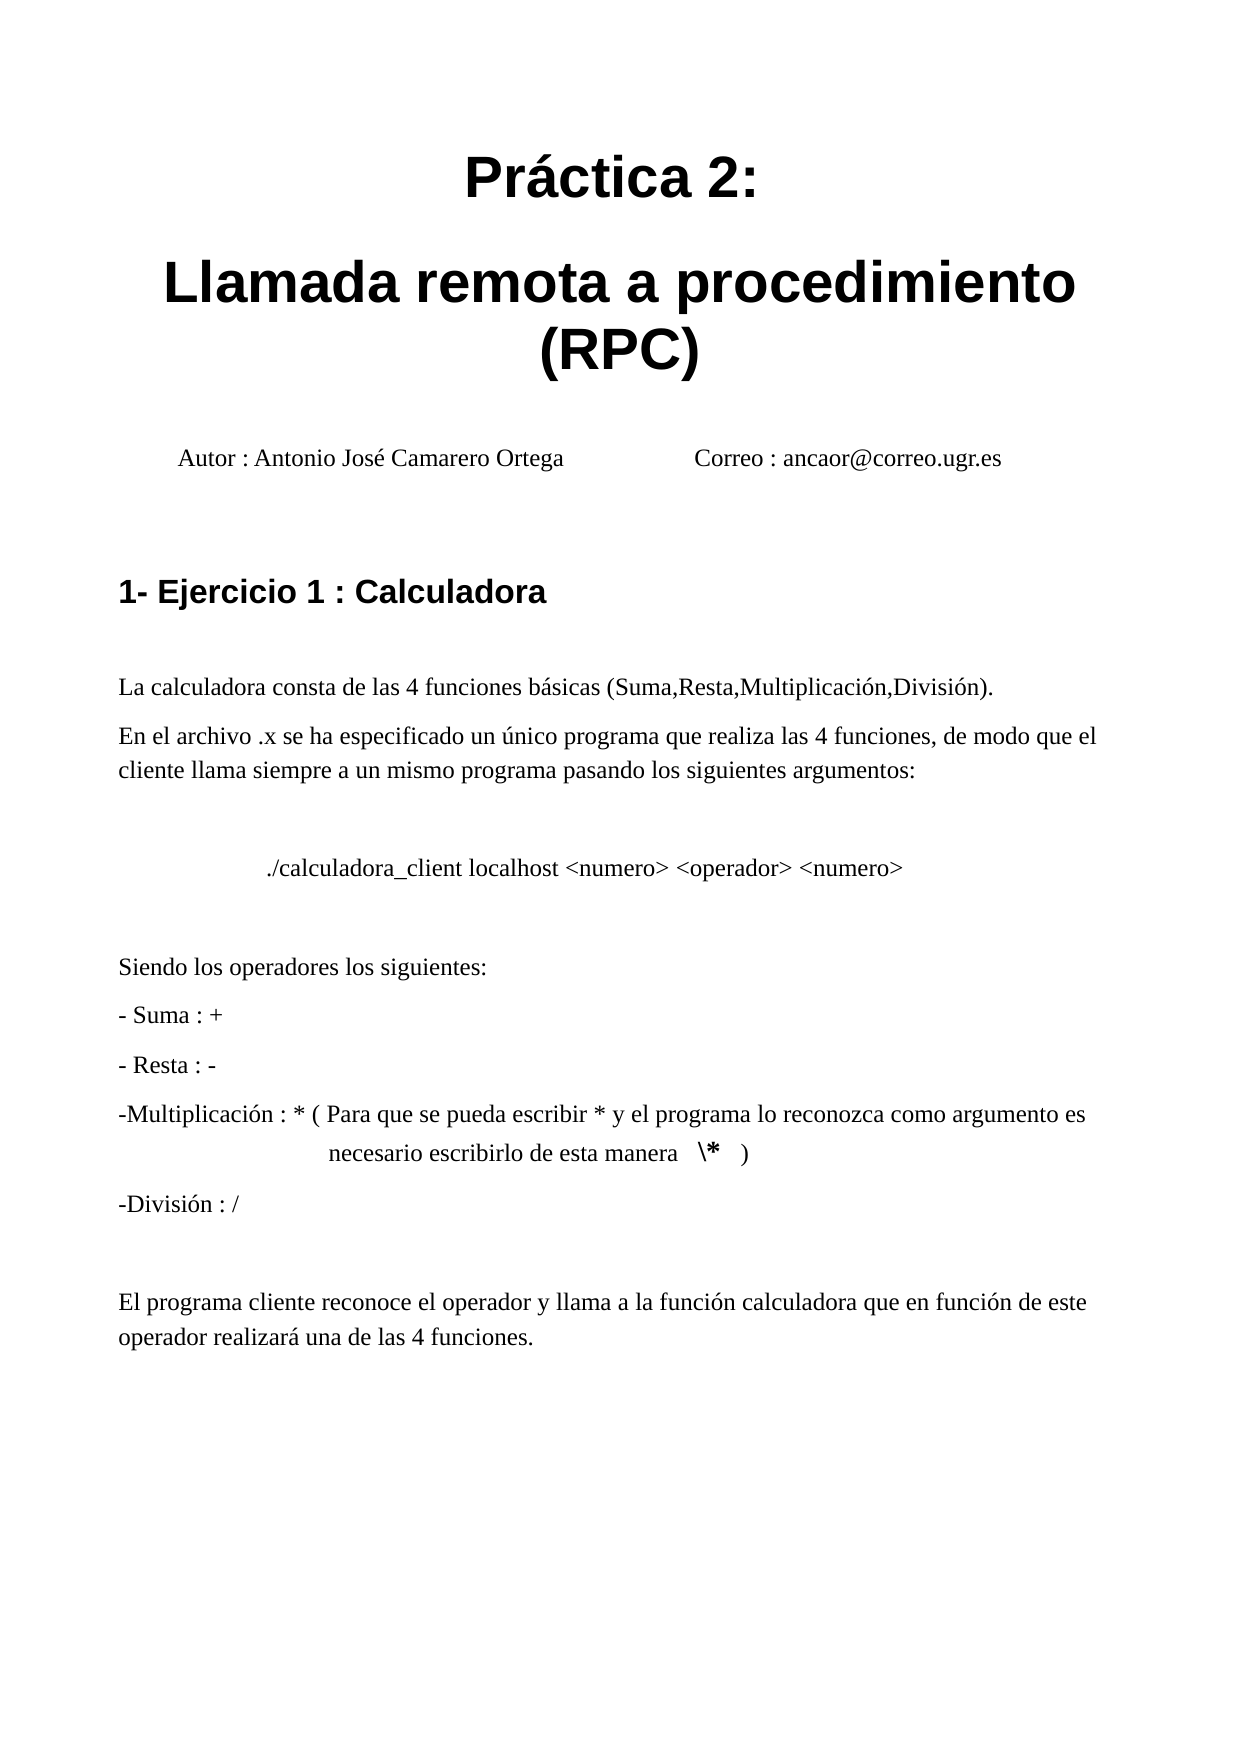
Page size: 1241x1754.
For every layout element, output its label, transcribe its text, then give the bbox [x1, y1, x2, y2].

text La calculadora consta de las 4 funciones básicas (Suma,Resta,Multiplicación,División). [118, 672, 1122, 701]
text El programa cliente reconoce el operador y llama a la función calculadora que en función de este operador realizará una de las 4 funciones. [118, 1287, 1122, 1350]
title Práctica 2: [118, 143, 1122, 210]
text - Suma : + [118, 1001, 1122, 1029]
text ./calculadora_client localhost <numero> <operador> <numero> [118, 853, 1122, 882]
text Autor : Antonio José Camarero Ortega Correo : ancaor@correo.ugr.es [177, 443, 1063, 472]
text Siendo los operadores los siguientes: [118, 952, 1122, 980]
title Llamada remota a procedimiento (RPC) [118, 248, 1122, 382]
text - Resta : - [118, 1050, 1122, 1078]
text -División : / [118, 1189, 1122, 1218]
text -Multiplicación : * ( Para que se pueda escribir * y el programa lo reconozca como argumento es necesario escribirlo de esta manera \* ) [118, 1099, 1122, 1168]
text En el archivo .x se ha especificado un único programa que realiza las 4 funciones, de modo que el cliente llama siempre a un mismo programa pasando los siguientes argumentos: [118, 721, 1122, 784]
subtitle 1- Ejercicio 1 : Calculadora [118, 572, 1122, 610]
